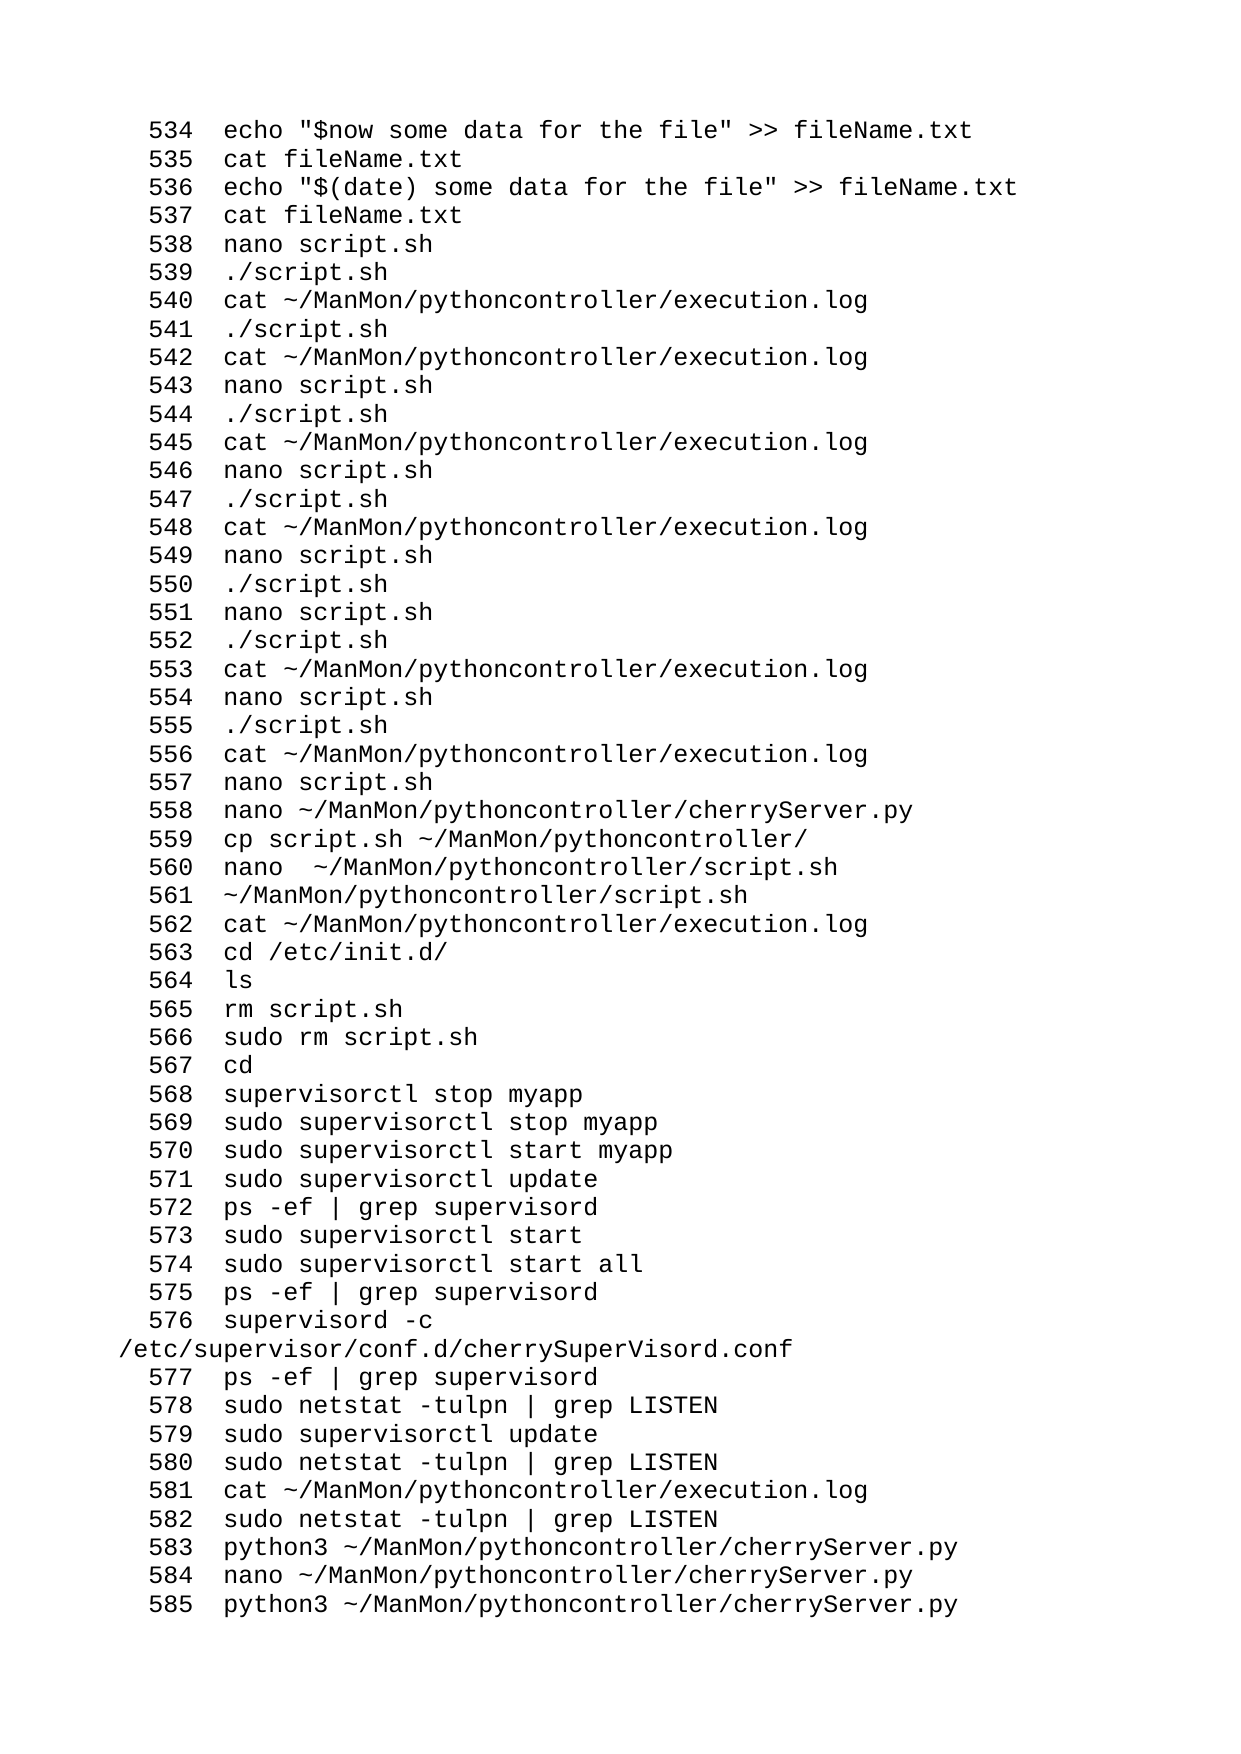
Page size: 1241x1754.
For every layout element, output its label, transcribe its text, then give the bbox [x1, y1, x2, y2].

text 563 cd /etc/init.d/ [118, 940, 1122, 968]
text 566 sudo rm script.sh [118, 1025, 1122, 1053]
text 580 sudo netstat -tulpn | grep LISTEN [118, 1450, 1122, 1478]
text 556 cat ~/ManMon/pythoncontroller/execution.log [118, 741, 1122, 770]
text 558 nano ~/ManMon/pythoncontroller/cherryServer.py [118, 798, 1122, 826]
text 568 supervisorctl stop myapp [118, 1081, 1122, 1110]
text 565 rm script.sh [118, 996, 1122, 1025]
text 573 sudo supervisorctl start [118, 1223, 1122, 1251]
text 546 nano script.sh [118, 458, 1122, 486]
text 540 cat ~/ManMon/pythoncontroller/execution.log [118, 288, 1122, 316]
text 553 cat ~/ManMon/pythoncontroller/execution.log [118, 656, 1122, 685]
text 535 cat fileName.txt [118, 146, 1122, 175]
text 584 nano ~/ManMon/pythoncontroller/cherryServer.py [118, 1563, 1122, 1591]
text 559 cp script.sh ~/ManMon/pythoncontroller/ [118, 826, 1122, 855]
text 551 nano script.sh [118, 600, 1122, 628]
text 567 cd [118, 1053, 1122, 1081]
text 557 nano script.sh [118, 770, 1122, 798]
text 543 nano script.sh [118, 373, 1122, 401]
text 562 cat ~/ManMon/pythoncontroller/execution.log [118, 911, 1122, 940]
text 549 nano script.sh [118, 543, 1122, 571]
text 571 sudo supervisorctl update [118, 1166, 1122, 1195]
text 541 ./script.sh [118, 316, 1122, 345]
text 570 sudo supervisorctl start myapp [118, 1138, 1122, 1166]
text 554 nano script.sh [118, 685, 1122, 713]
text 577 ps -ef | grep supervisord [118, 1365, 1122, 1393]
text 564 ls [118, 968, 1122, 996]
text 544 ./script.sh [118, 401, 1122, 430]
text 538 nano script.sh [118, 231, 1122, 260]
text 569 sudo supervisorctl stop myapp [118, 1110, 1122, 1138]
text 545 cat ~/ManMon/pythoncontroller/execution.log [118, 430, 1122, 458]
text 585 python3 ~/ManMon/pythoncontroller/cherryServer.py [118, 1591, 1122, 1620]
text 539 ./script.sh [118, 260, 1122, 288]
text 534 echo "$now some data for the file" >> fileName.txt [118, 118, 1122, 146]
text 550 ./script.sh [118, 571, 1122, 600]
text 542 cat ~/ManMon/pythoncontroller/execution.log [118, 345, 1122, 373]
text 552 ./script.sh [118, 628, 1122, 656]
text 581 cat ~/ManMon/pythoncontroller/execution.log [118, 1478, 1122, 1506]
text 560 nano ~/ManMon/pythoncontroller/script.sh [118, 855, 1122, 883]
text 579 sudo supervisorctl update [118, 1421, 1122, 1450]
text 561 ~/ManMon/pythoncontroller/script.sh [118, 883, 1122, 911]
text 574 sudo supervisorctl start all [118, 1251, 1122, 1280]
text 536 echo "$(date) some data for the file" >> fileName.txt [118, 175, 1122, 203]
text 547 ./script.sh [118, 486, 1122, 515]
text 572 ps -ef | grep supervisord [118, 1195, 1122, 1223]
text 576 supervisord -c /etc/supervisor/conf.d/cherrySuperVisord.conf [118, 1308, 1122, 1365]
text 582 sudo netstat -tulpn | grep LISTEN [118, 1506, 1122, 1535]
text 578 sudo netstat -tulpn | grep LISTEN [118, 1393, 1122, 1421]
text 583 python3 ~/ManMon/pythoncontroller/cherryServer.py [118, 1535, 1122, 1563]
text 555 ./script.sh [118, 713, 1122, 741]
text 548 cat ~/ManMon/pythoncontroller/execution.log [118, 515, 1122, 543]
text 537 cat fileName.txt [118, 203, 1122, 231]
text 575 ps -ef | grep supervisord [118, 1280, 1122, 1308]
